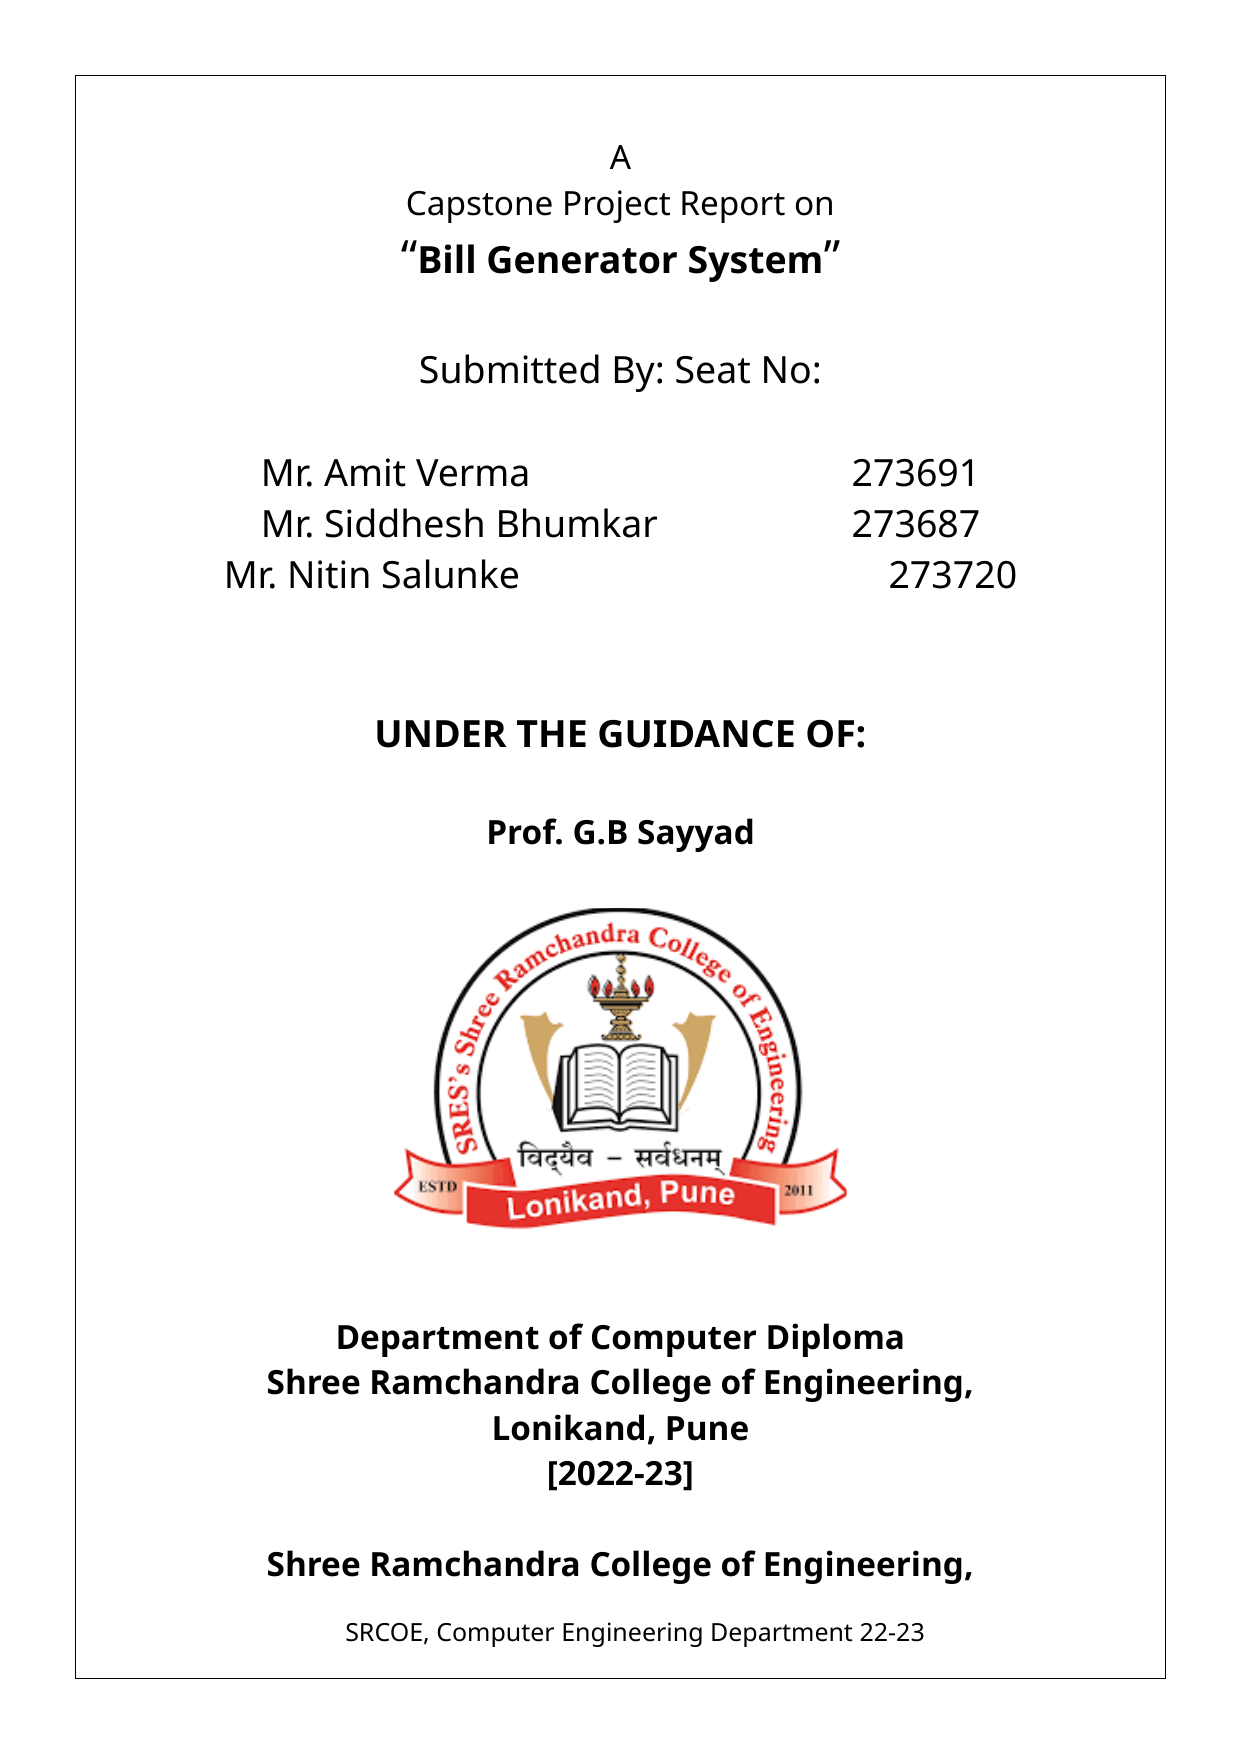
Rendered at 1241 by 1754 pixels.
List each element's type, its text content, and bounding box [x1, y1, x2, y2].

text A [105, 134, 1135, 179]
text UNDER THE GUIDANCE OF: [105, 707, 1135, 758]
text [2022-23] [105, 1450, 1135, 1495]
text Mr. Siddhesh Bhumkar 273687 [105, 497, 1135, 548]
text Lonikand, Pune [105, 1404, 1135, 1450]
text Shree Ramchandra College of Engineering, [105, 1359, 1135, 1404]
text “Bill Generator System” [105, 225, 1135, 287]
text Submitted By: Seat No: [105, 344, 1135, 395]
text Mr. Amit Verma 273691 [105, 446, 1135, 497]
text Capstone Project Report on [105, 179, 1135, 225]
picture [393, 908, 847, 1230]
text Prof. G.B Sayyad [105, 809, 1135, 854]
text Department of Computer Diploma [105, 1314, 1135, 1359]
text Shree Ramchandra College of Engineering, [105, 1541, 1135, 1586]
text Mr. Nitin Salunke 273720 [105, 548, 1135, 599]
